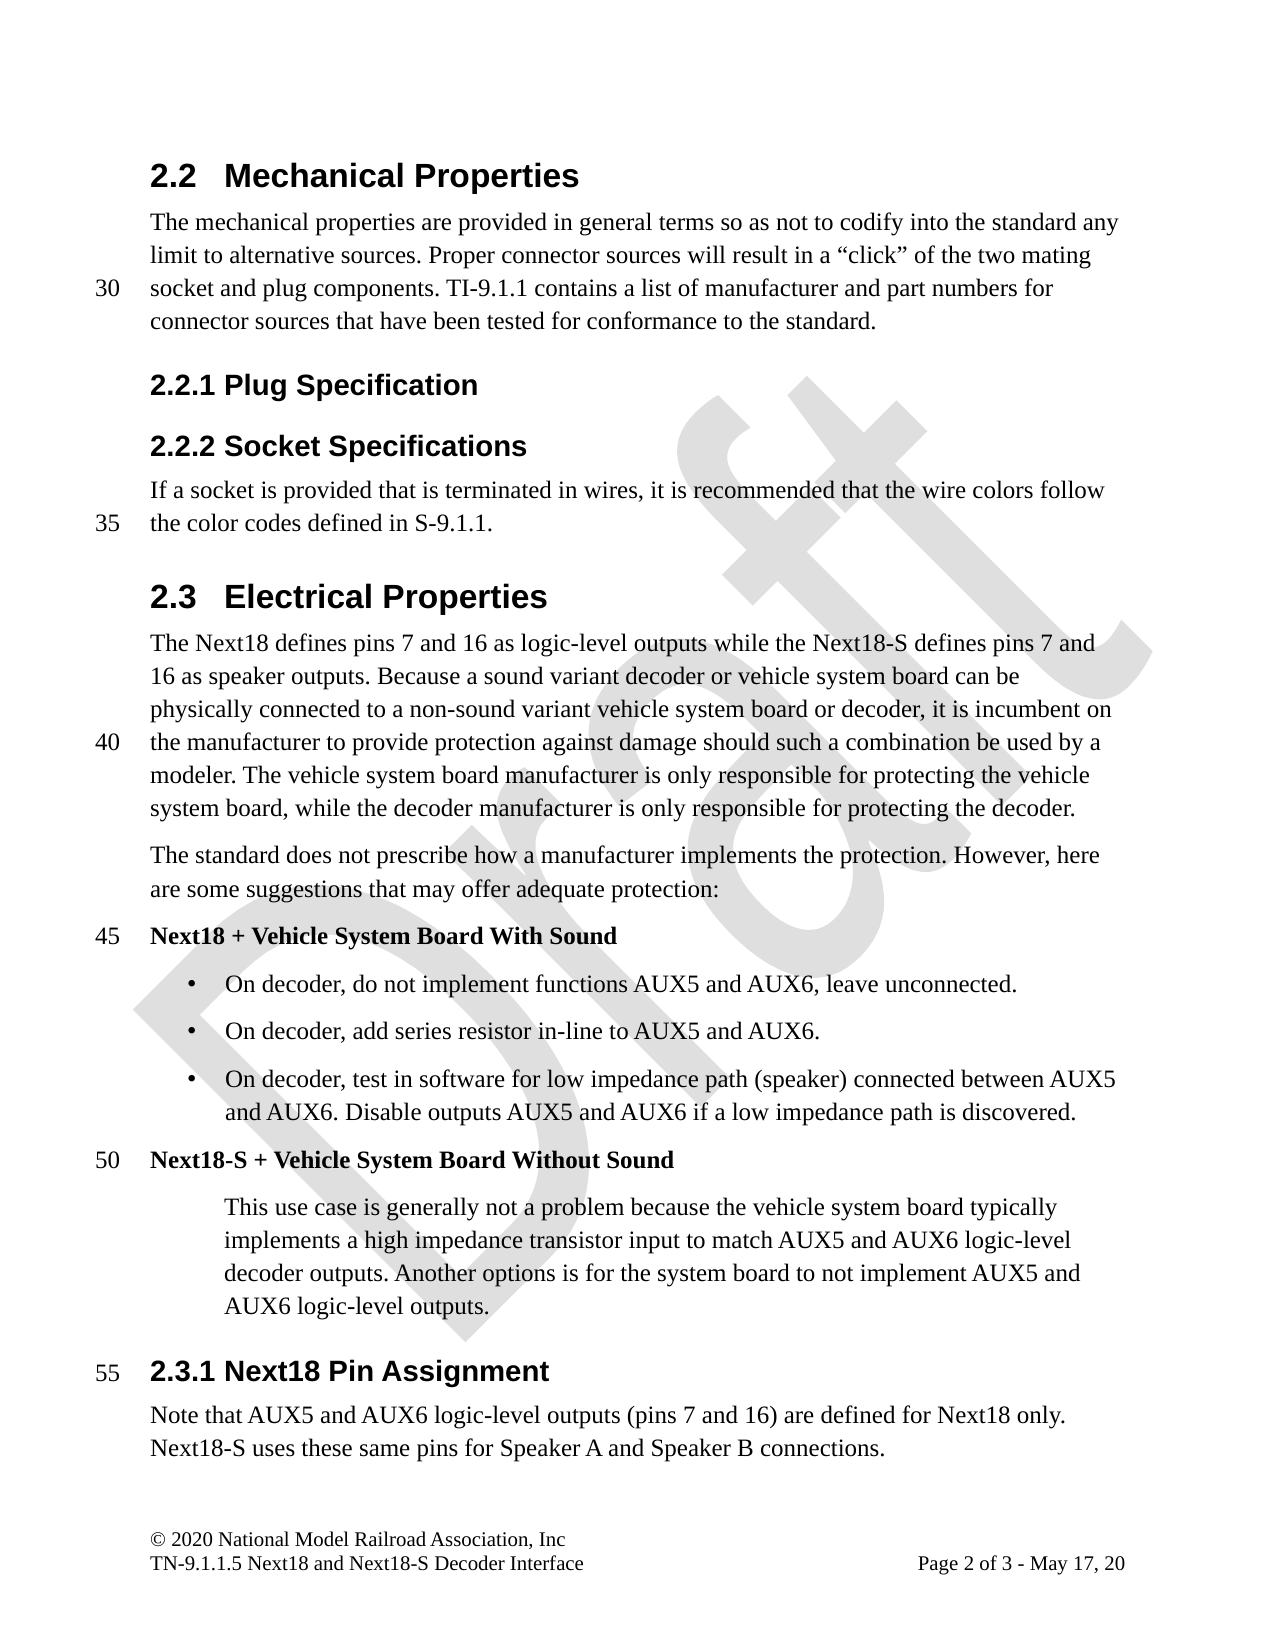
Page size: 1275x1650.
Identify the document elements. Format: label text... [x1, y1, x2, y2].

text Next18-S + Vehicle System Board Without Sound [150, 1145, 295, 1173]
subtitle [728, 429, 835, 463]
text The mechanical properties are provided in general terms so as not to codify into the standard any limit to alternative sources. Proper connector sources will result in a “click” of the two mating socket and plug components. TI-9.1.1 contains a list of manufacturer and part numbers for connector sources that have been tested for conformance to the standard. [150, 207, 1125, 335]
text Next18 + Vehicle System Board With Sound [273, 935, 382, 950]
text Next18-S + Vehicle System Board Without Sound [331, 1145, 539, 1173]
text Note that AUX5 and AUX6 logic-level outputs (pins 7 and 16) are defined for Next18 only. Next18-S uses these same pins for Speaker A and Speaker B connections. [150, 1400, 1125, 1462]
text This use case is generally not a problem because the vehicle system board typically implements a high impedance transistor input to match AUX5 and AUX6 logic-level decoder outputs. Another options is for the system board to not implement AUX5 and AUX6 logic-level outputs. [378, 1192, 532, 1272]
list On decoder, test in software for low impedance path (speaker) connected between AUX5 and AUX6. Disable outputs AUX5 and AUX6 if a low impedance path is discovered. [250, 1064, 535, 1126]
subtitle [833, 577, 986, 615]
text Next18-S + Vehicle System Board Without Sound [589, 1145, 1125, 1173]
text Next18 + Vehicle System Board With Sound [427, 921, 542, 950]
text This use case is generally not a problem because the vehicle system board typically implements a high impedance transistor input to match AUX5 and AUX6 logic-level decoder outputs. Another options is for the system board to not implement AUX5 and AUX6 logic-level outputs. [224, 1192, 442, 1320]
subtitle Socket Specifications [150, 429, 682, 463]
list On decoder, add series resistor in-line to AUX5 and AUX6. [670, 1016, 1125, 1045]
subtitle Plug Specification [150, 368, 1125, 402]
list On decoder, do not implement functions AUX5 and AUX6, leave unconnected. [623, 969, 1125, 998]
subtitle [1010, 577, 1125, 615]
text If a socket is provided that is terminated in wires, it is recommended that the wire colors follow the color codes defined in S-9.1.1. [908, 475, 1125, 537]
text The standard does not prescribe how a manufacturer implements the protection. However, here are some suggestions that may offer adequate protection: [536, 841, 704, 902]
text Next18 + Vehicle System Board With Sound [576, 921, 747, 950]
list On decoder, add series resistor in-line to AUX5 and AUX6. [202, 1016, 493, 1045]
text The standard does not prescribe how a manufacturer implements the protection. However, here are some suggestions that may offer adequate protection: [734, 841, 852, 902]
text This use case is generally not a problem because the vehicle system board typically implements a high impedance transistor input to match AUX5 and AUX6 logic-level decoder outputs. Another options is for the system board to not implement AUX5 and AUX6 logic-level outputs. [489, 1192, 1125, 1320]
text The standard does not prescribe how a manufacturer implements the protection. However, here are some suggestions that may offer adequate protection: [869, 841, 1125, 902]
subtitle Electrical Properties [150, 577, 810, 615]
text The standard does not prescribe how a manufacturer implements the protection. However, here are some suggestions that may offer adequate protection: [150, 841, 494, 902]
text Next18 + Vehicle System Board With Sound [150, 921, 221, 950]
text If a socket is provided that is terminated in wires, it is recommended that the wire colors follow the color codes defined in S-9.1.1. [817, 490, 908, 537]
text If a socket is provided that is terminated in wires, it is recommended that the wire colors follow the color codes defined in S-9.1.1. [735, 475, 820, 520]
text If a socket is provided that is terminated in wires, it is recommended that the wire colors follow the color codes defined in S-9.1.1. [150, 475, 732, 537]
subtitle Next18 Pin Assignment [150, 1353, 1125, 1387]
list On decoder, add series resistor in-line to AUX5 and AUX6. [529, 1016, 637, 1045]
subtitle [897, 429, 1125, 463]
list On decoder, test in software for low impedance path (speaker) connected between AUX5 and AUX6. Disable outputs AUX5 and AUX6 if a low impedance path is discovered. [561, 1064, 1125, 1126]
text The Next18 defines pins 7 and 16 as logic-level outputs while the Next18-S defines pins 7 and 16 as speaker outputs. Because a sound variant decoder or vehicle system board can be physically connected to a non-sound variant vehicle system board or decoder, it is incumbent on the manufacturer to provide protection against damage should such a combination be used by a modeler. The vehicle system board manufacturer is only responsible for protecting the vehicle system board, while the decoder manufacturer is only responsible for protecting the decoder. [150, 628, 1125, 822]
list On decoder, do not implement functions AUX5 and AUX6, leave unconnected. [486, 969, 590, 998]
list On decoder, test in software for low impedance path (speaker) connected between AUX5 and AUX6. Disable outputs AUX5 and AUX6 if a low impedance path is discovered. [187, 1065, 248, 1126]
list On decoder, do not implement functions AUX5 and AUX6, leave unconnected. [218, 969, 450, 998]
text Next18 + Vehicle System Board With Sound [867, 921, 1125, 950]
subtitle Mechanical Properties [150, 156, 1125, 194]
